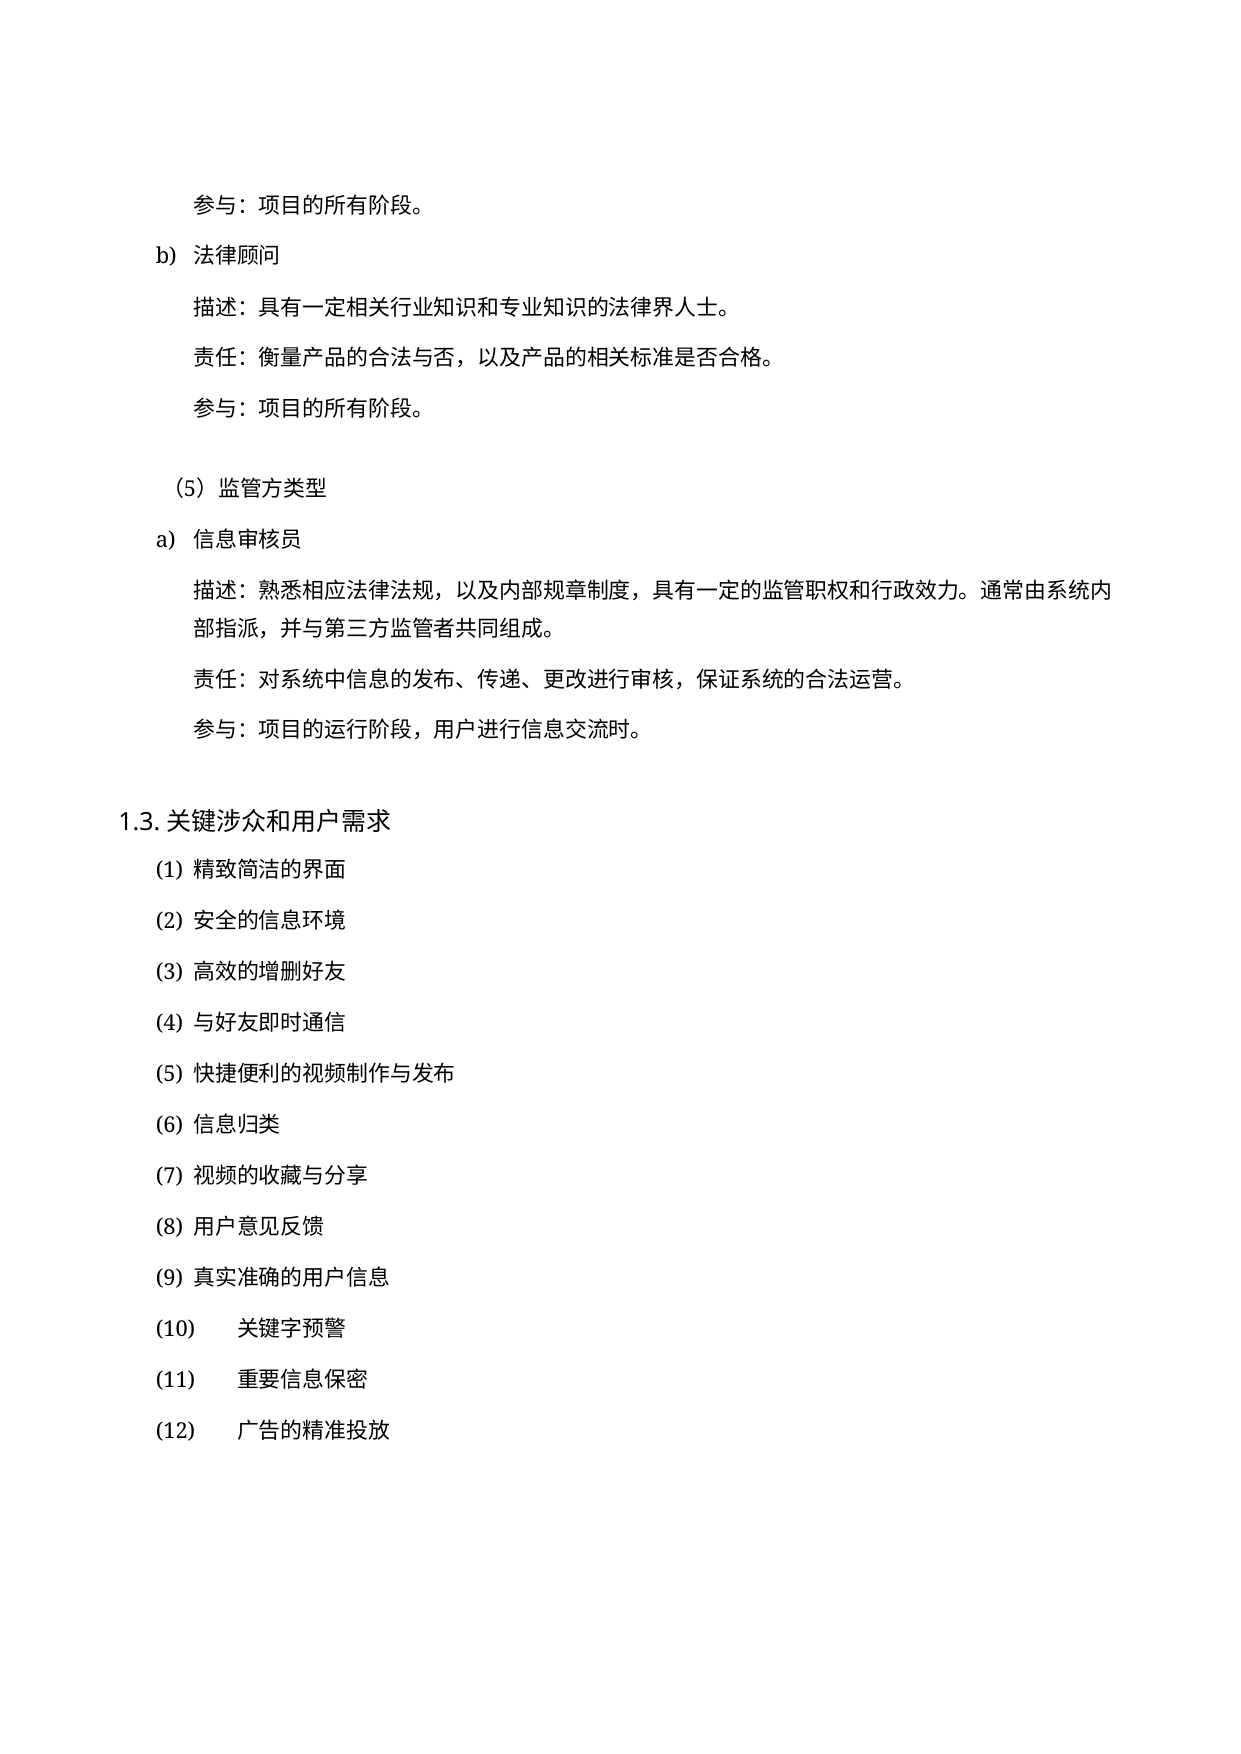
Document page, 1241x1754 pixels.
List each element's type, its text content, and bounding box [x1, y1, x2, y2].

list 参与：项目的所有阶段。 [156, 391, 1122, 423]
list 快捷便利的视频制作与发布 [156, 1056, 1122, 1088]
list 用户意见反馈 [156, 1209, 1122, 1241]
list 法律顾问 [156, 238, 1122, 270]
list 精致简洁的界面 [156, 852, 1122, 883]
list 视频的收藏与分享 [156, 1158, 1122, 1190]
list 安全的信息环境 [156, 903, 1122, 934]
list 描述：熟悉相应法律法规，以及内部规章制度，具有一定的监管职权和行政效力。通常由系统内部指派，并与第三方监管者共同组成。 [156, 573, 1122, 642]
list 信息归类 [156, 1107, 1122, 1139]
list 责任：对系统中信息的发布、传递、更改进行审核，保证系统的合法运营。 [156, 662, 1122, 693]
list 高效的增删好友 [156, 954, 1122, 986]
list 责任：衡量产品的合法与否，以及产品的相关标准是否合格。 [156, 340, 1122, 372]
list 关键字预警 [156, 1311, 1122, 1343]
text （5）监管方类型 [118, 471, 1122, 502]
list 信息审核员 [156, 522, 1122, 553]
list 重要信息保密 [156, 1362, 1122, 1394]
list 描述：具有一定相关行业知识和专业知识的法律界人士。 [156, 289, 1122, 321]
list 与好友即时通信 [156, 1005, 1122, 1037]
subtitle 关键涉众和用户需求 [118, 802, 1122, 838]
list 参与：项目的运行阶段，用户进行信息交流时。 [156, 712, 1122, 744]
list 真实准确的用户信息 [156, 1260, 1122, 1292]
list 参与：项目的所有阶段。 [156, 188, 1122, 219]
list 广告的精准投放 [156, 1413, 1122, 1445]
